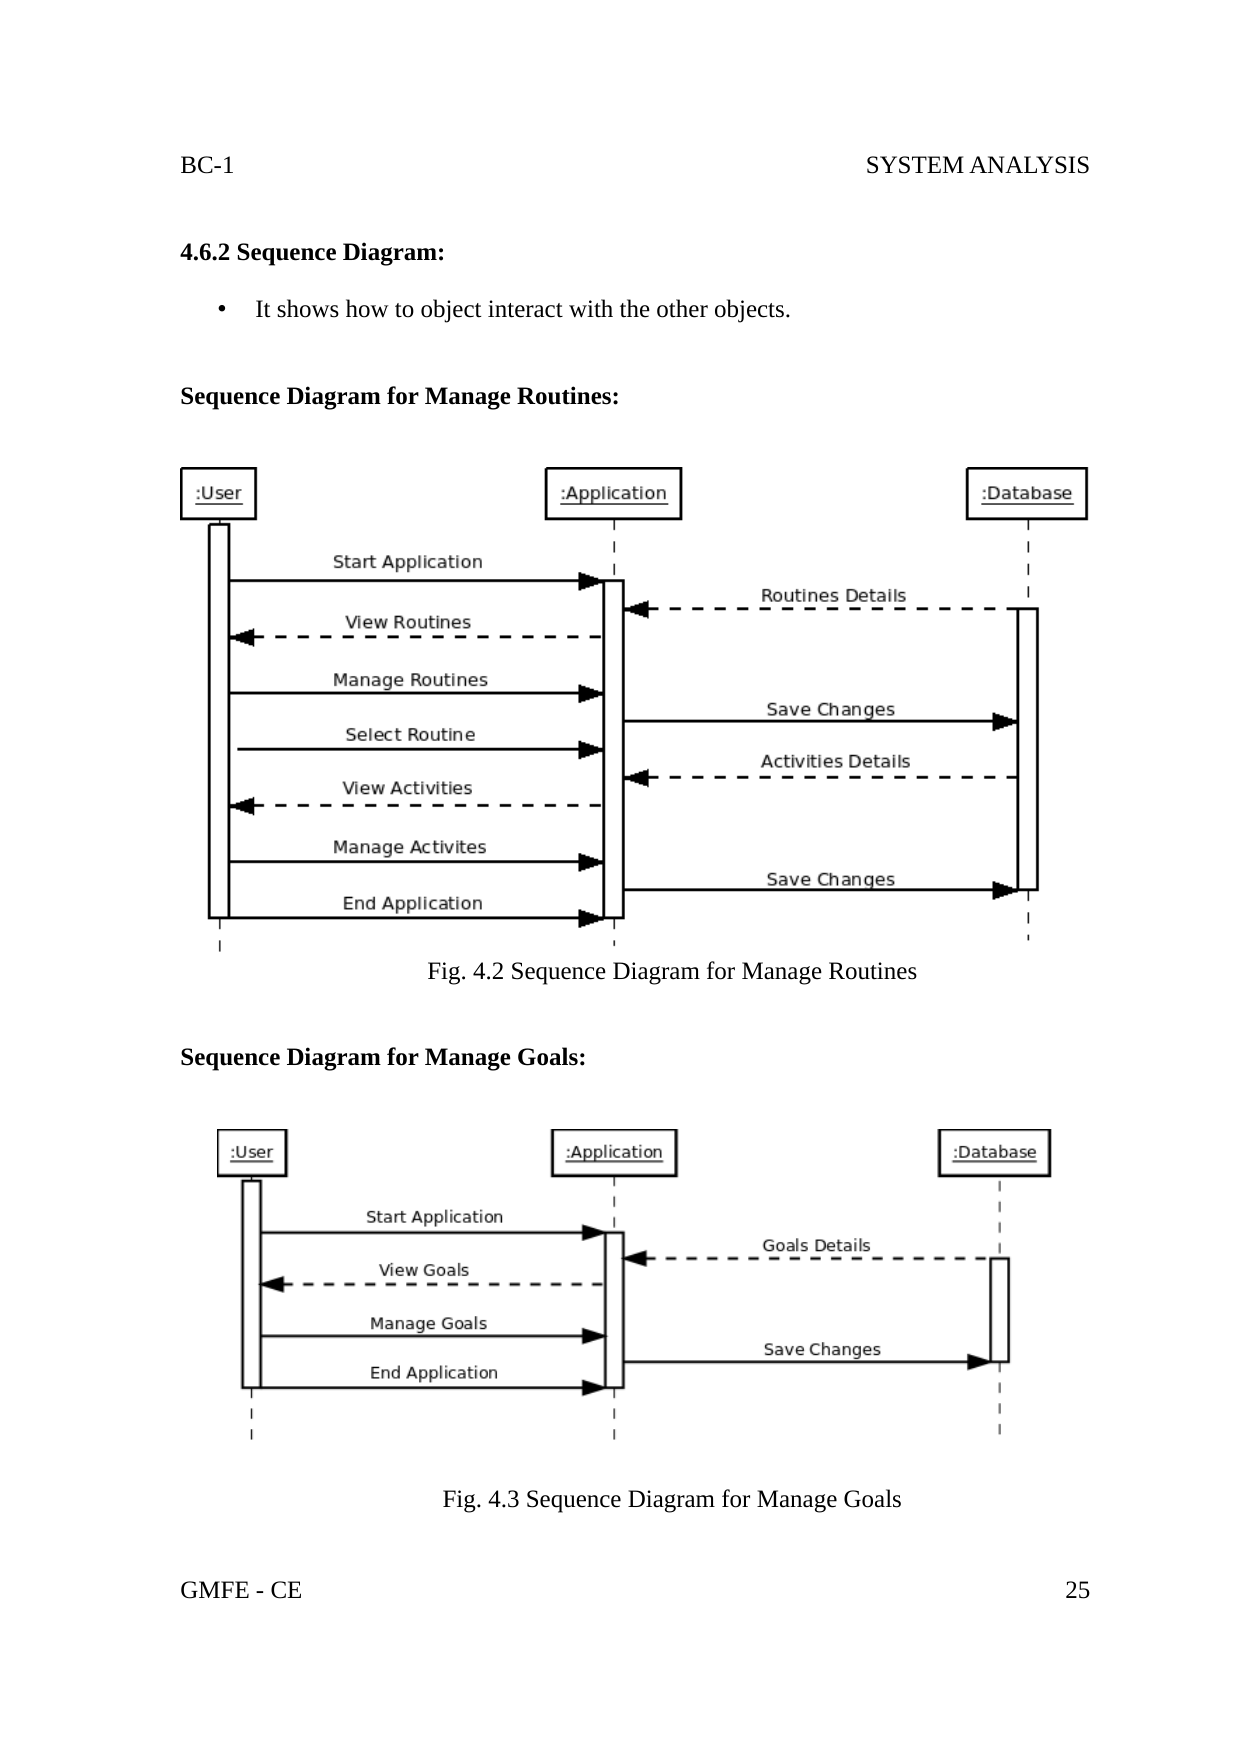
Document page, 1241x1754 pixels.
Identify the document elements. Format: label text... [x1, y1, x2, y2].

picture [217, 1129, 1054, 1441]
text Sequence Diagram for Manage Goals: [180, 1042, 1090, 1071]
text Fig. 4.2 Sequence Diagram for Manage Routines [180, 956, 1090, 984]
list 4.6.2 Sequence Diagram: [143, 237, 1090, 266]
text Sequence Diagram for Manage Routines: [180, 381, 1090, 410]
text Fig. 4.3 Sequence Diagram for Manage Goals [254, 1484, 1090, 1513]
picture [180, 467, 1091, 956]
list It shows how to object interact with the other objects. [218, 294, 1090, 323]
